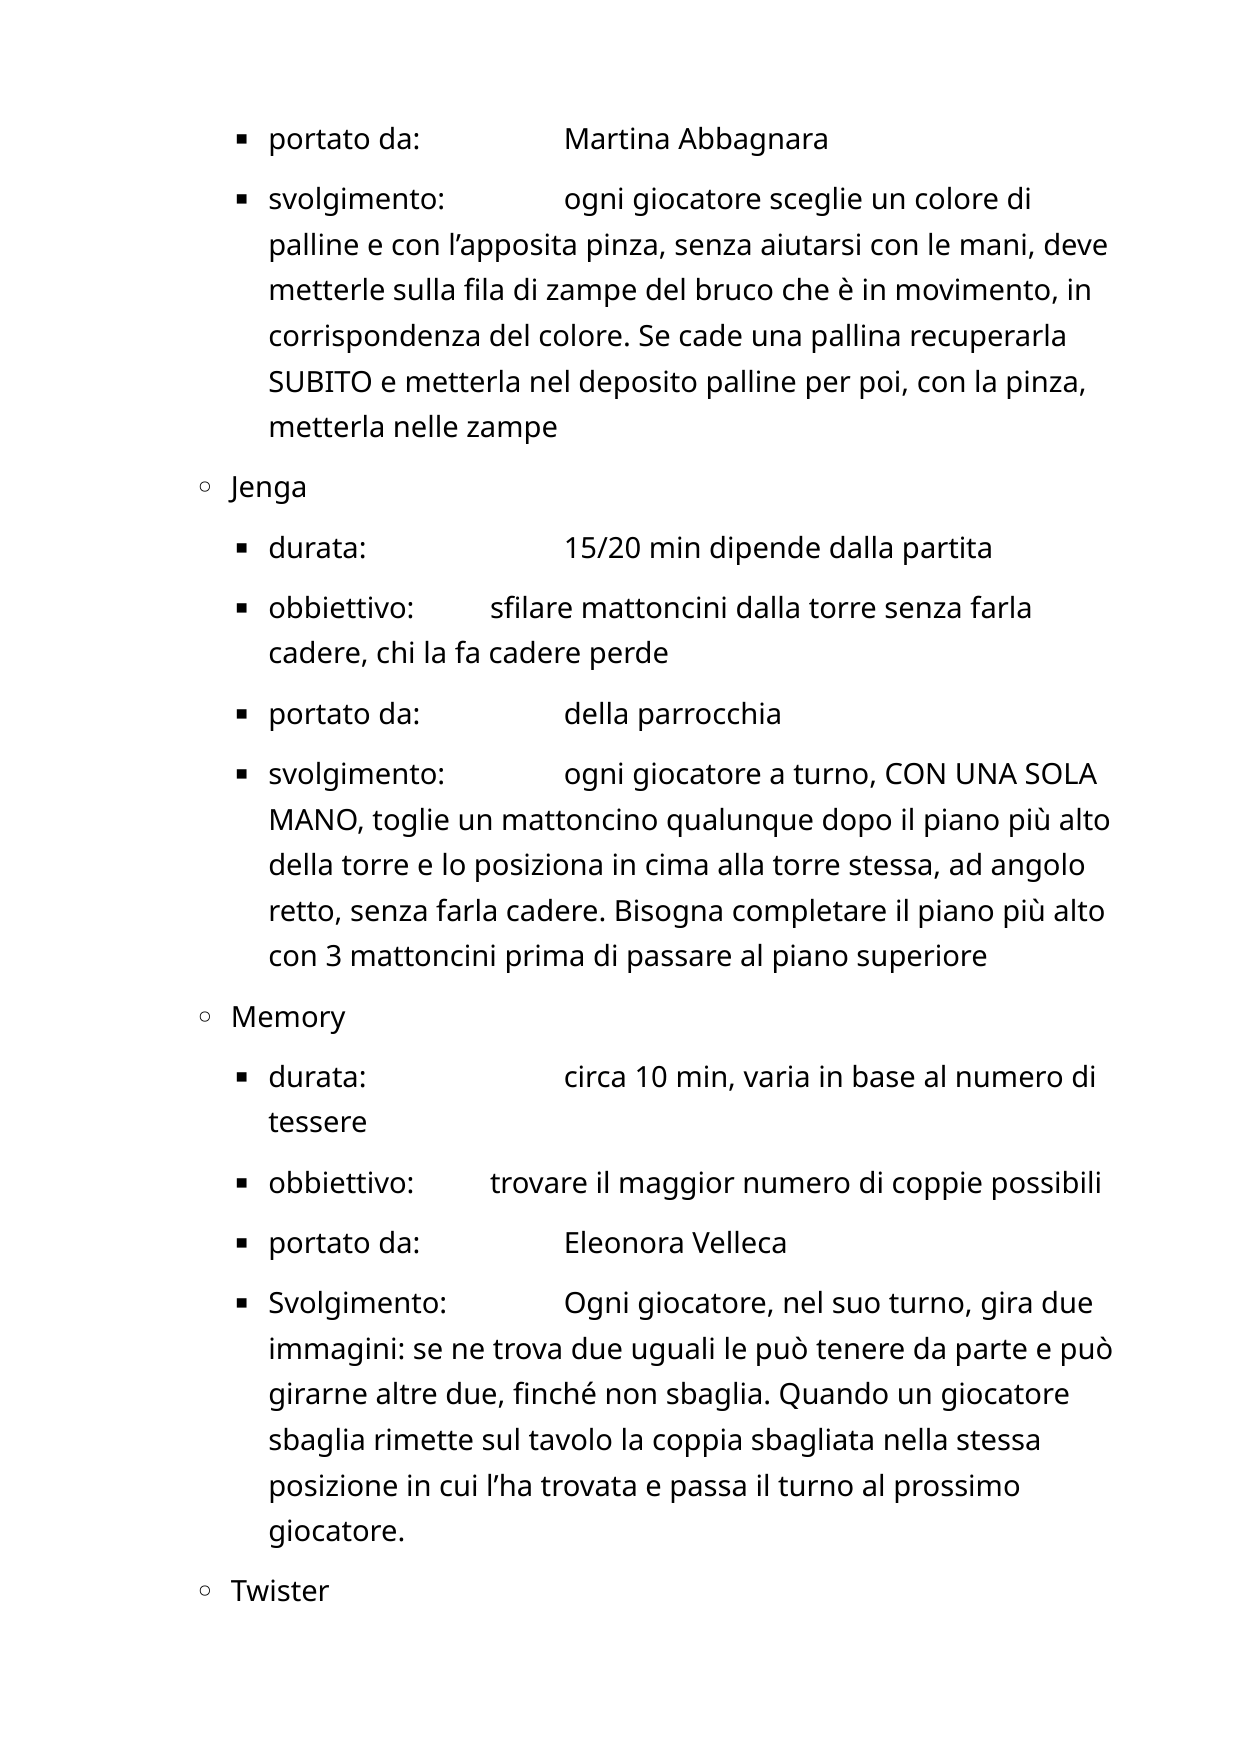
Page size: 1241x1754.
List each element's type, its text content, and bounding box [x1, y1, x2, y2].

list Twister [193, 1571, 1122, 1610]
list portato da: della parrocchia [231, 693, 1122, 733]
list svolgimento: ogni giocatore a turno, CON UNA SOLA MANO, toglie un mattoncino qualunque dopo il piano più alto della torre e lo posiziona in cima alla torre stessa, ad angolo retto, senza farla cadere. Bisogna completare il piano più alto con 3 mattoncini prima di passare al piano superiore [231, 753, 1122, 975]
list durata: 15/20 min dipende dalla partita [231, 527, 1122, 567]
list portato da: Martina Abbagnara [231, 118, 1122, 158]
list svolgimento: ogni giocatore sceglie un colore di palline e con l’apposita pinza, senza aiutarsi con le mani, deve metterle sulla fila di zampe del bruco che è in movimento, in corrispondenza del colore. Se cade una pallina recuperarla SUBITO e metterla nel deposito palline per poi, con la pinza, metterla nelle zampe [231, 178, 1122, 446]
list obbiettivo: sfilare mattoncini dalla torre senza farla cadere, chi la fa cadere perde [231, 587, 1122, 672]
list obbiettivo: trovare il maggior numero di coppie possibili [231, 1162, 1122, 1202]
list portato da: Eleonora Velleca [231, 1222, 1122, 1262]
list durata: circa 10 min, varia in base al numero di tessere [231, 1056, 1122, 1141]
list Memory [193, 996, 1122, 1036]
list Jenga [193, 467, 1122, 506]
list Svolgimento: Ogni giocatore, nel suo turno, gira due immagini: se ne trova due uguali le può tenere da parte e può girarne altre due, finché non sbaglia. Quando un giocatore sbaglia rimette sul tavolo la coppia sbagliata nella stessa posizione in cui l’ha trovata e passa il turno al prossimo giocatore. [231, 1282, 1122, 1550]
